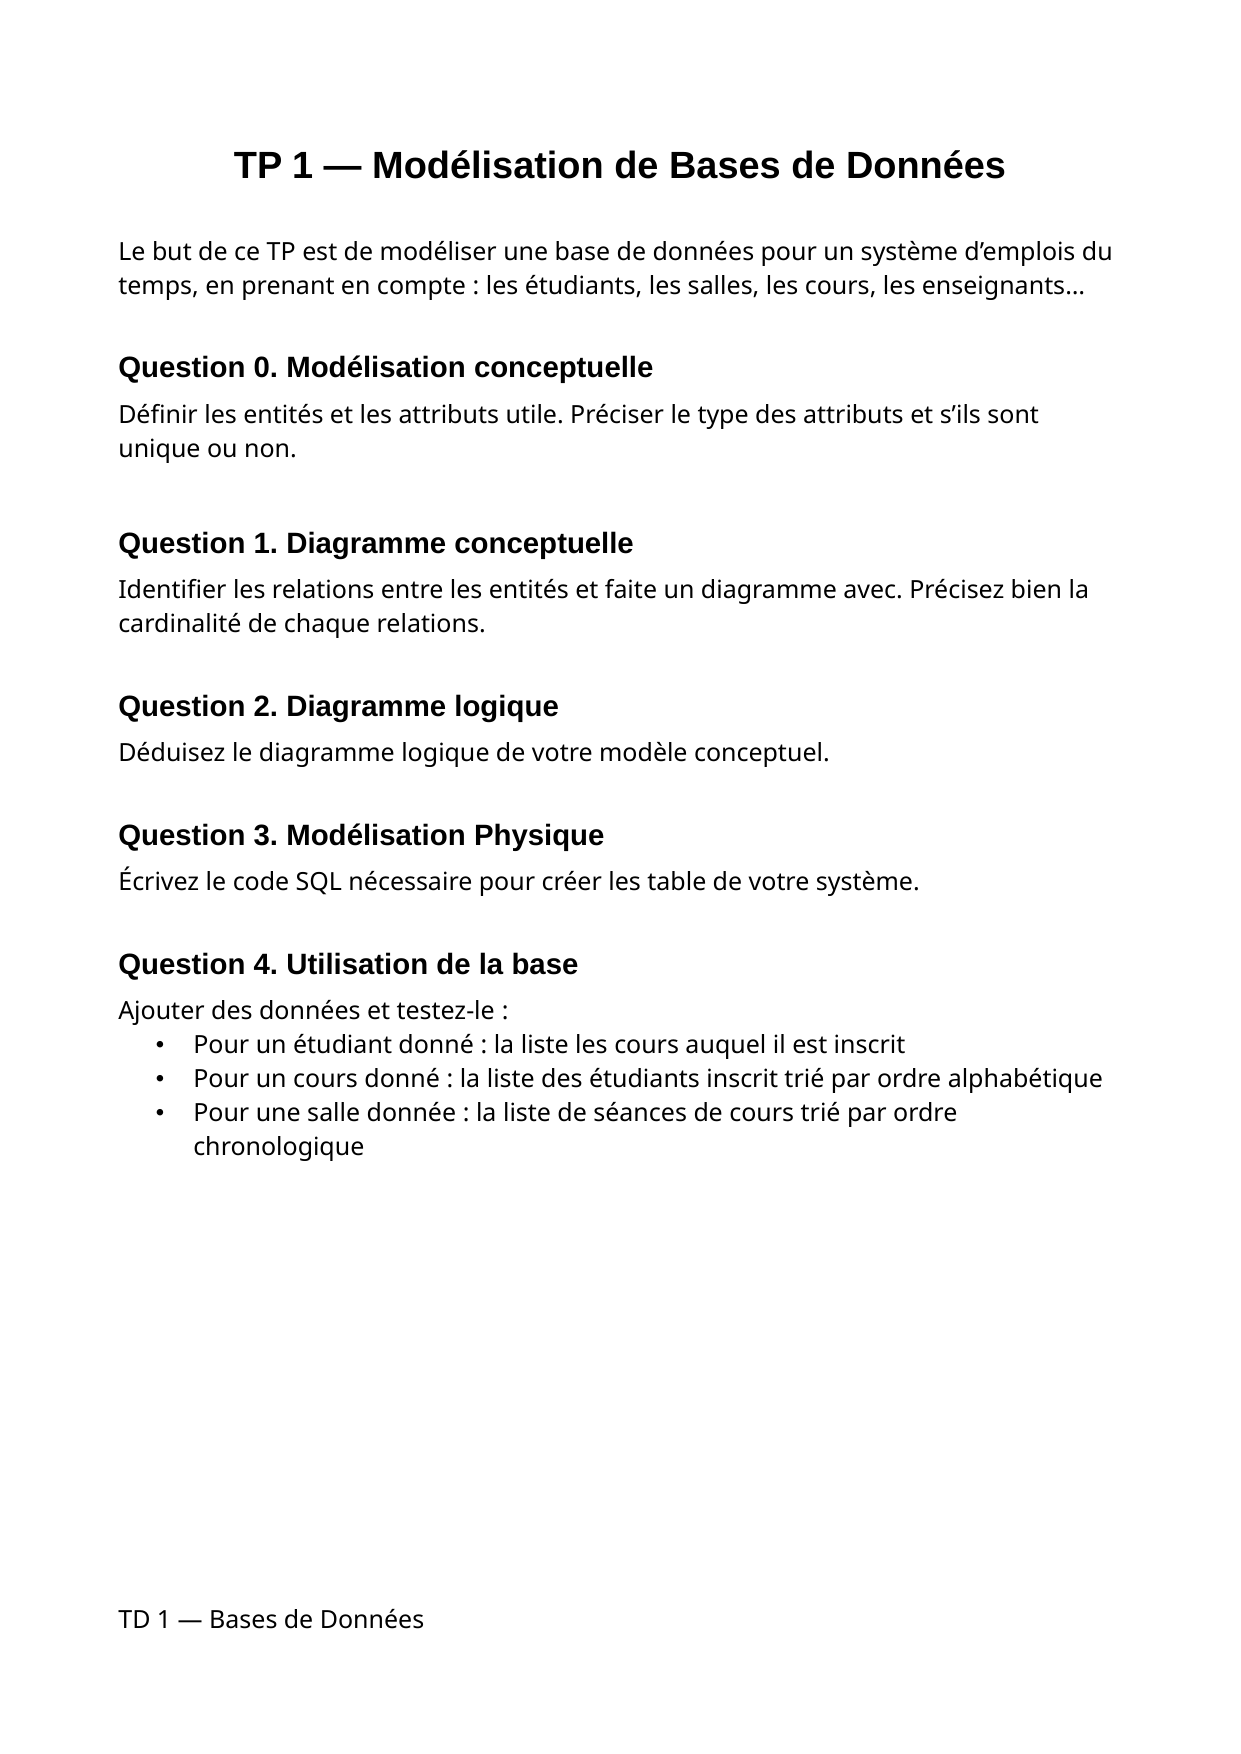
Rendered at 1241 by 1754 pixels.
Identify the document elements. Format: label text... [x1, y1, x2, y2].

text Définir les entités et les attributs utile. Préciser le type des attributs et s’ils sont unique ou non. [118, 396, 1122, 464]
text Déduisez le diagramme logique de votre modèle conceptuel. [118, 735, 1122, 769]
list Pour une salle donnée : la liste de séances de cours trié par ordre chronologique [156, 1095, 1122, 1163]
subtitle Question 2. Diagramme logique [118, 689, 1122, 722]
list Pour un étudiant donné : la liste les cours auquel il est inscrit [156, 1027, 1122, 1061]
subtitle Question 1. Diagramme conceptuelle [118, 526, 1122, 559]
list Pour un cours donné : la liste des étudiants inscrit trié par ordre alphabétique [156, 1061, 1122, 1095]
text Écrivez le code SQL nécessaire pour créer les table de votre système. [118, 864, 1122, 898]
subtitle TP 1 — Modélisation de Bases de Données [118, 143, 1122, 187]
text Le but de ce TP est de modéliser une base de données pour un système d’emplois du temps, en prenant en compte : les étudiants, les salles, les cours, les enseignants… [118, 233, 1122, 301]
text Identifier les relations entre les entités et faite un diagramme avec. Précisez bien la cardinalité de chaque relations. [118, 572, 1122, 640]
text Ajouter des données et testez-le : [118, 993, 1122, 1027]
subtitle Question 4. Utilisation de la base [118, 947, 1122, 980]
subtitle Question 0. Modélisation conceptuelle [118, 350, 1122, 384]
subtitle Question 3. Modélisation Physique [118, 818, 1122, 851]
